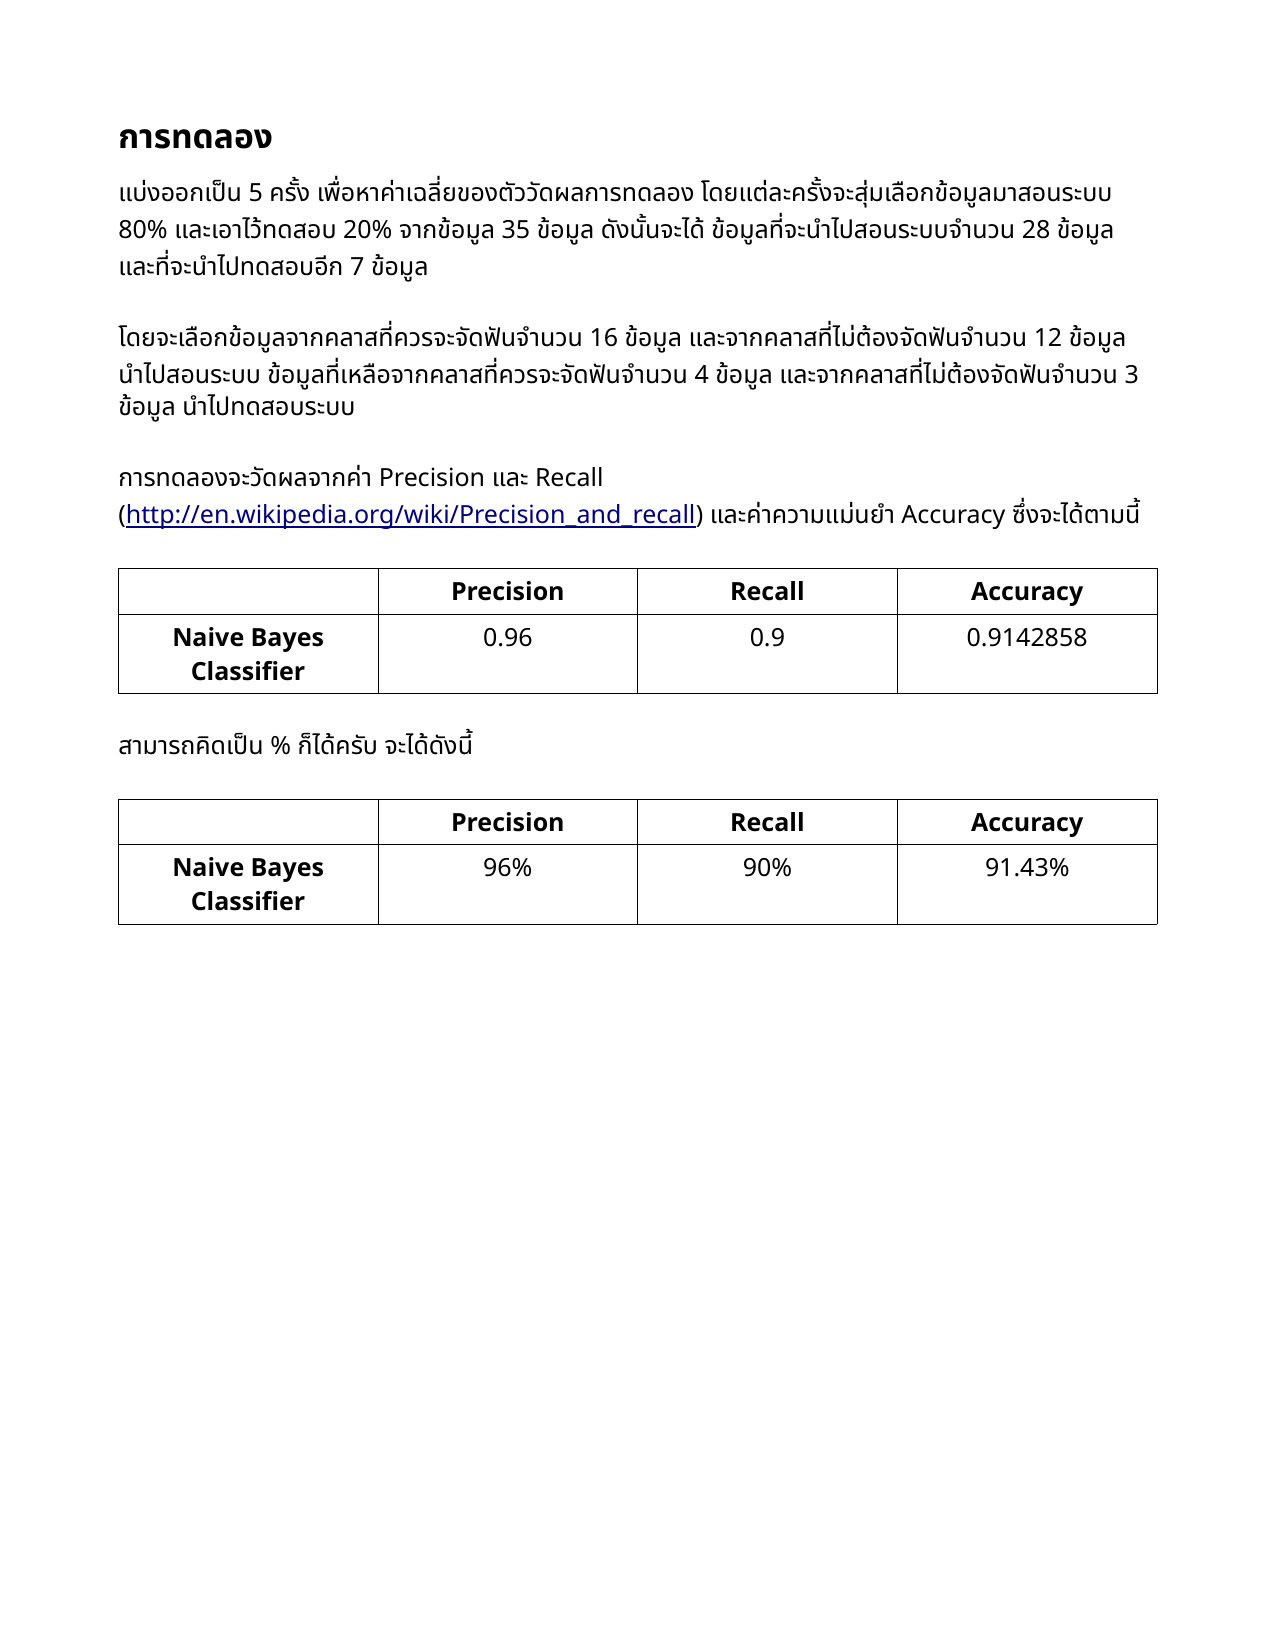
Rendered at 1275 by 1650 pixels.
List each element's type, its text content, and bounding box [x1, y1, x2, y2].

subtitle การทดลอง [118, 118, 1157, 162]
text แบ่งออกเป็น 5 ครั้ง เพื่อหาค่าเฉลี่ยของตัววัดผลการทดลอง โดยแต่ละครั้งจะสุ่มเลือกข้อมูลมาสอนระบบ 80% และเอาไว้ทดสอบ 20% จากข้อมูล 35 ข้อมูล ดังนั้นจะได้ ข้อมูลที่จะนำไปสอนระบบจำนวน 28 ข้อมูล และที่จะนำไปทดสอบอีก 7 ข้อมูล [118, 174, 1157, 285]
table_cell 0.9142858 [898, 615, 1157, 693]
table_header Accuracy [898, 569, 1157, 614]
table_cell 96% [379, 845, 637, 924]
table_cell Naive Bayes Classifier [119, 845, 378, 924]
table_cell Naive Bayes Classifier [119, 615, 378, 693]
text โดยจะเลือกข้อมูลจากคลาสที่ควรจะจัดฟันจำนวน 16 ข้อมูล และจากคลาสที่ไม่ต้องจัดฟันจำนวน 12 ข้อมูล นำไปสอนระบบ ข้อมูลที่เหลือจากคลาสที่ควรจะจัดฟันจำนวน 4 ข้อมูล และจากคลาสที่ไม่ต้องจัดฟันจำนวน 3 ข้อมูล นำไปทดสอบระบบ [118, 319, 1157, 426]
table_cell 91.43% [898, 845, 1157, 924]
table_cell 0.9 [638, 615, 897, 693]
table_header Accuracy [898, 800, 1157, 844]
table_header Precision [379, 800, 637, 844]
table_header Recall [638, 800, 897, 844]
table_cell 90% [638, 845, 897, 924]
table_header Precision [379, 569, 637, 614]
table_cell 0.96 [379, 615, 637, 693]
table_header Recall [638, 569, 897, 614]
text สามารถคิดเป็น % ก็ได้ครับ จะได้ดังนี้ [118, 727, 1157, 764]
table_header [119, 800, 378, 844]
table_header [119, 569, 378, 614]
text การทดลองจะวัดผลจากค่า Precision และ Recall (http://en.wikipedia.org/wiki/Precision_and_recall) และค่าความแม่นยำ Accuracy ซึ่งจะได้ตามนี้ [118, 460, 1157, 534]
